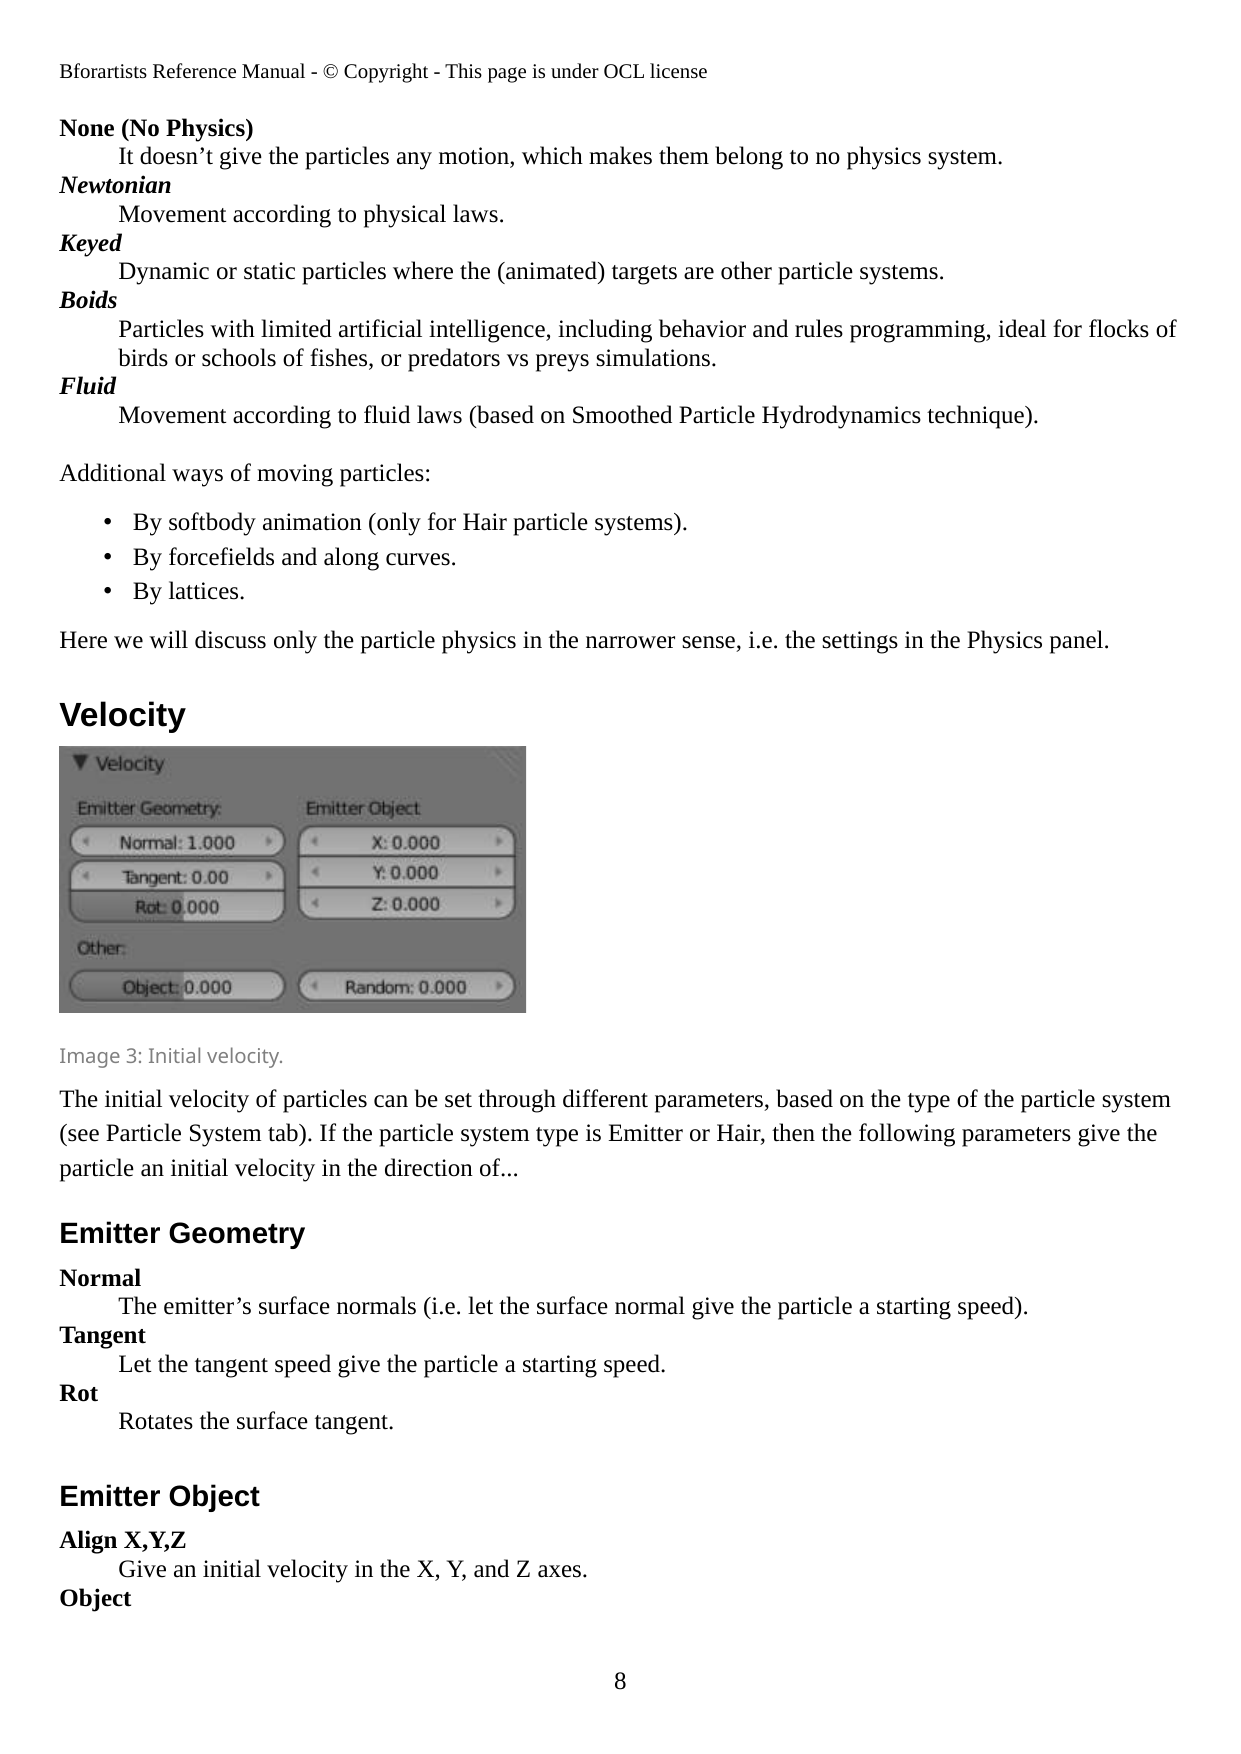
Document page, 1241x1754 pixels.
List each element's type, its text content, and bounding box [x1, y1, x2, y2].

subtitle Align X,Y,Z [59, 1525, 1181, 1554]
subtitle None (No Physics) [59, 113, 1181, 141]
list Let the tangent speed give the particle a starting speed. [118, 1349, 1181, 1378]
subtitle Rot [59, 1378, 1181, 1406]
list Movement according to fluid laws (based on Smoothed Particle Hydrodynamics technique). [118, 400, 1181, 429]
subtitle Fluid [59, 371, 1181, 400]
list Movement according to physical laws. [118, 199, 1181, 228]
list Give an initial velocity in the X, Y, and Z axes. [118, 1554, 1181, 1583]
subtitle Newtonian [59, 170, 1181, 199]
subtitle Boids [59, 285, 1181, 314]
text The initial velocity of particles can be set through different parameters, based on the type of the particle system (see Particle System tab). If the particle system type is Emitter or Hair, then the following parameters give the particle an initial velocity in the direction of... [59, 1084, 1181, 1181]
subtitle Emitter Object [59, 1479, 1181, 1513]
list It doesn’t give the particles any motion, which makes them belong to no physics system. [118, 141, 1181, 170]
list The emitter’s surface normals (i.e. let the surface normal give the particle a starting speed). [118, 1291, 1181, 1320]
text Image 3: Initial velocity. [59, 1038, 1181, 1069]
list Rotates the surface tangent. [118, 1406, 1181, 1435]
list By forcefields and along curves. [103, 542, 1181, 571]
subtitle Keyed [59, 228, 1181, 256]
picture [59, 746, 527, 1013]
list By softbody animation (only for Hair particle systems). [103, 507, 1181, 536]
list By lattices. [103, 576, 1181, 605]
subtitle Emitter Geometry [59, 1216, 1181, 1250]
list Particles with limited artificial intelligence, including behavior and rules programming, ideal for flocks of birds or schools of fishes, or predators vs preys simulations. [118, 314, 1181, 371]
subtitle Tangent [59, 1320, 1181, 1349]
text Here we will discuss only the particle physics in the narrower sense, i.e. the settings in the Physics panel. [59, 625, 1181, 654]
list Dynamic or static particles where the (animated) targets are other particle systems. [118, 256, 1181, 285]
subtitle Normal [59, 1263, 1181, 1291]
text Additional ways of moving particles: [59, 458, 1181, 487]
subtitle Object [59, 1583, 1181, 1612]
subtitle Velocity [59, 695, 1181, 734]
